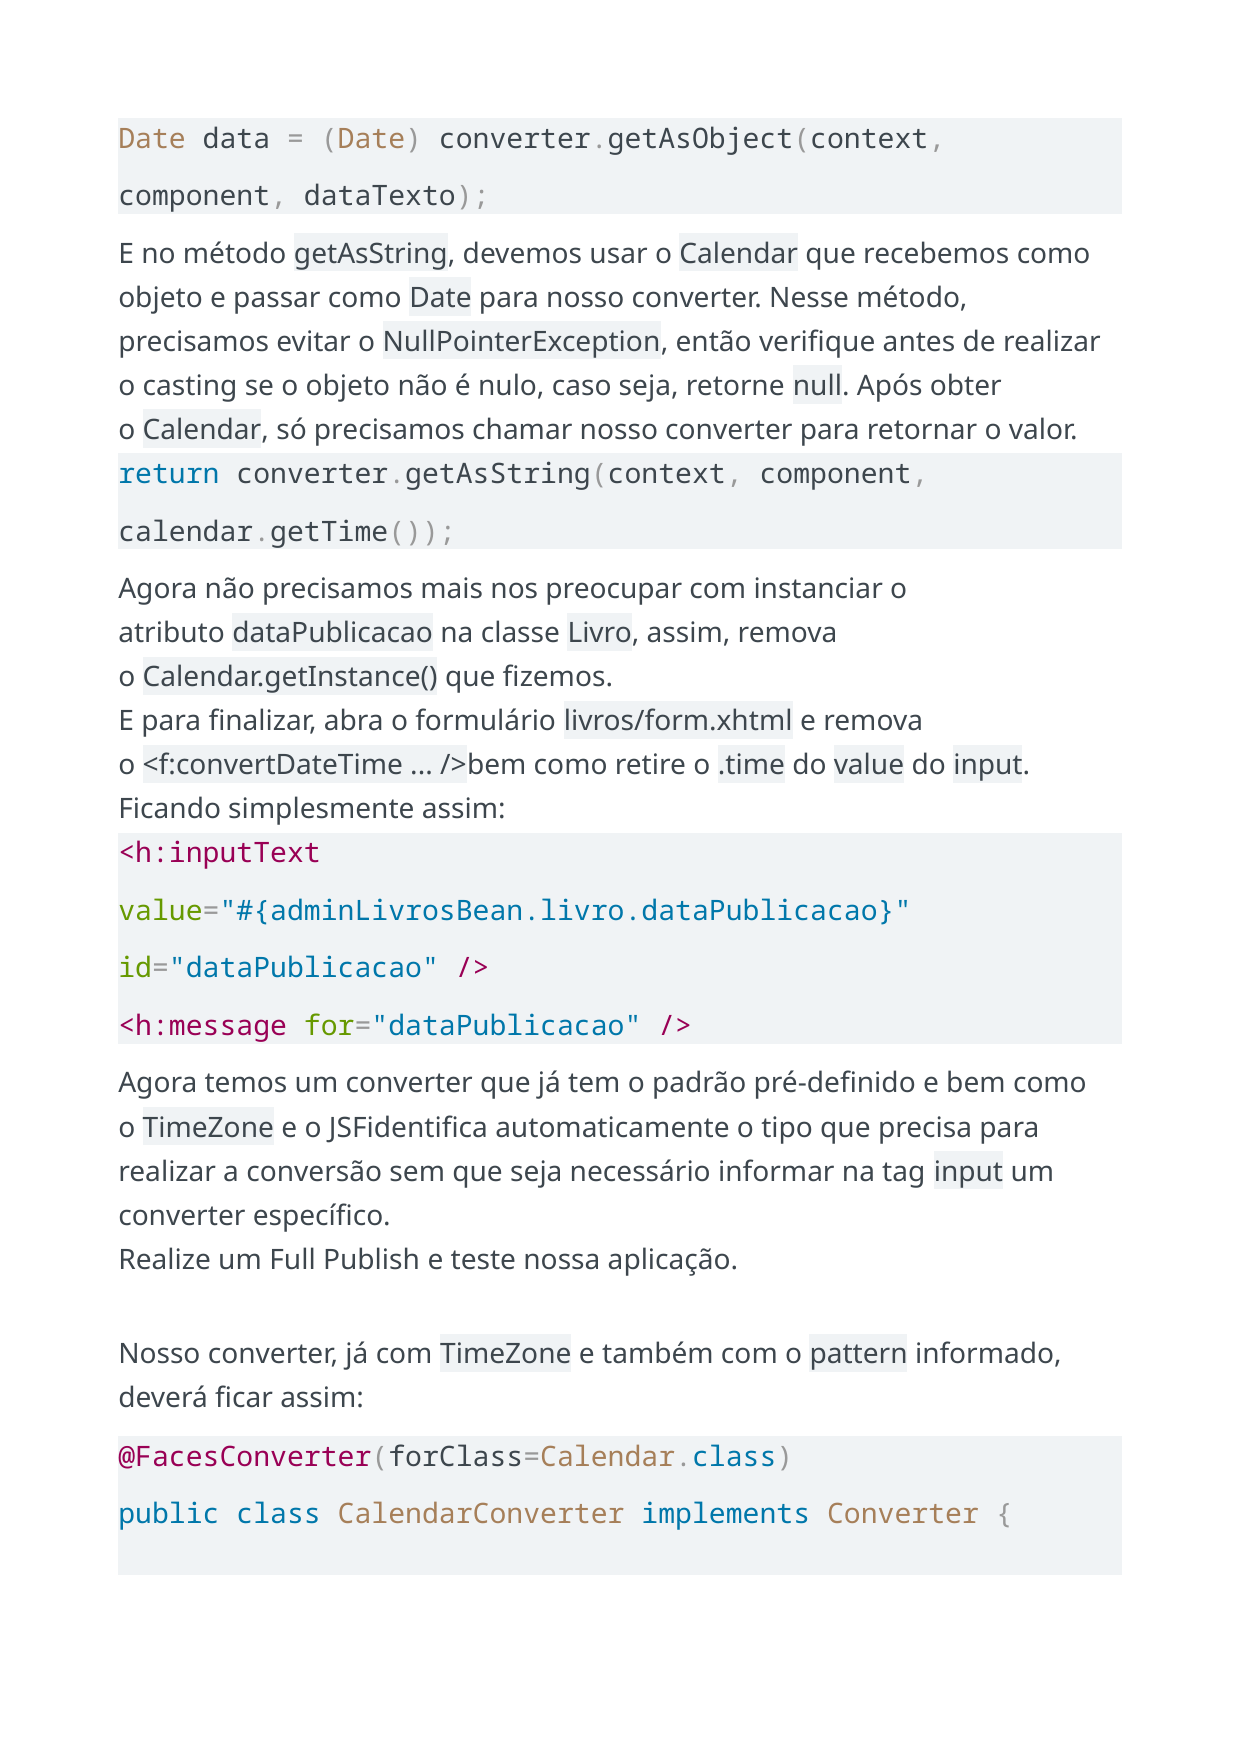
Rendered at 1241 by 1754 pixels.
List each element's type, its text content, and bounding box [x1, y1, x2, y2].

text E para finalizar, abra o formulário livros/form.xhtml e remova o <f:convertDateTime ... />bem como retire o .time do value do input. Ficando simplesmente assim: [118, 701, 1122, 827]
text Date data = (Date) converter.getAsObject(context, component, dataTexto); [118, 118, 1122, 214]
text Agora temos um converter que já tem o padrão pré-definido e bem como o TimeZone e o JSFidentifica automaticamente o tipo que precisa para realizar a conversão sem que seja necessário informar na tag input um converter específico. [118, 1063, 1122, 1233]
text Nosso converter, já com TimeZone e também com o pattern informado, deverá ficar assim: [118, 1333, 1122, 1416]
text public class CalendarConverter implements Converter { [118, 1494, 1122, 1532]
text Agora não precisamos mais nos preocupar com instanciar o atributo dataPublicacao na classe Livro, assim, remova o Calendar.getInstance() que fizemos. [118, 568, 1122, 695]
text @FacesConverter(forClass=Calendar.class) [118, 1436, 1122, 1474]
text Realize um Full Publish e teste nossa aplicação. [118, 1239, 1122, 1277]
text E no método getAsString, devemos usar o Calendar que recebemos como objeto e passar como Date para nosso converter. Nesse método, precisamos evitar o NullPointerException, então verifique antes de realizar o casting se o objeto não é nulo, caso seja, retorne null. Após obter o Calendar, só precisamos chamar nosso converter para retornar o valor. [118, 233, 1122, 448]
text <h:inputText value="#{adminLivrosBean.livro.dataPublicacao}" id="dataPublicacao" /> [118, 833, 1122, 986]
text return converter.getAsString(context, component, calendar.getTime()); [118, 453, 1122, 549]
text <h:message for="dataPublicacao" /> [118, 1005, 1122, 1044]
